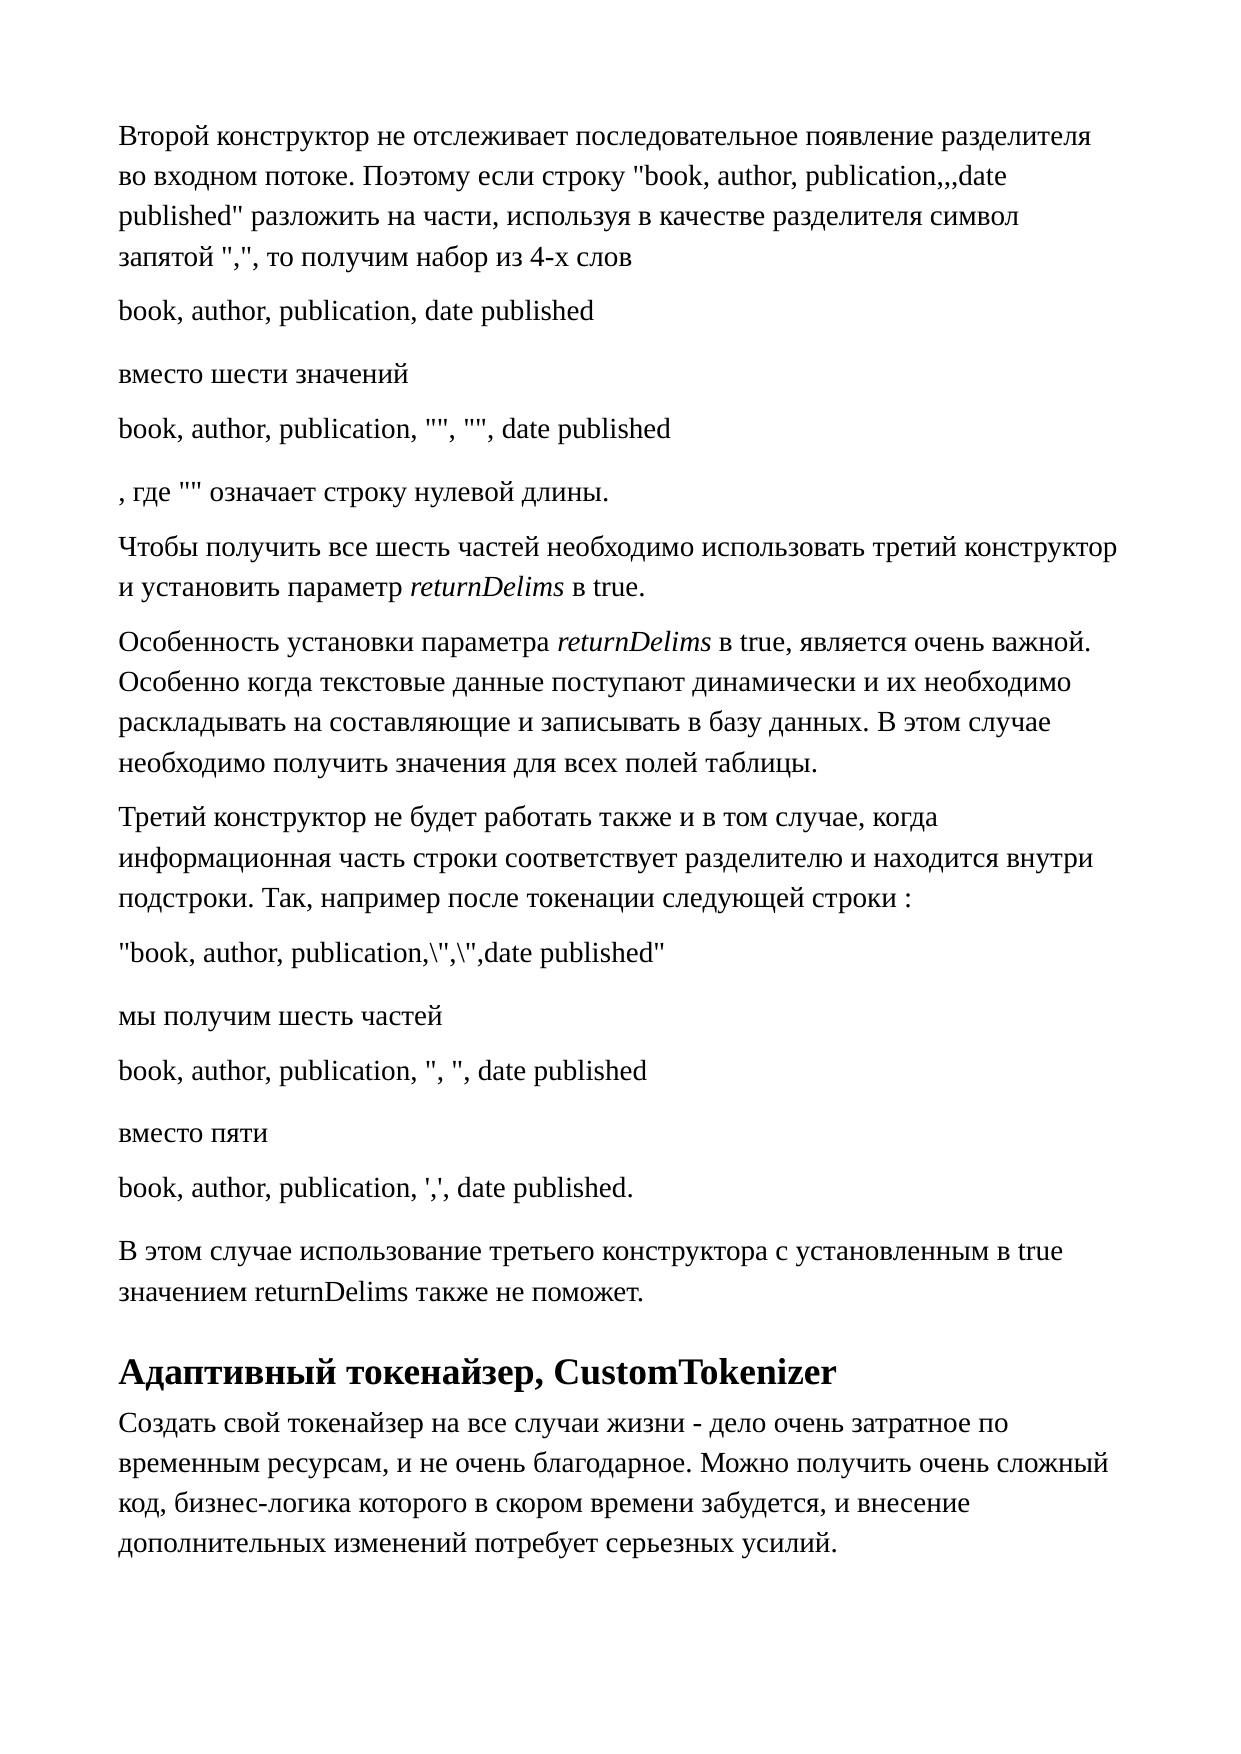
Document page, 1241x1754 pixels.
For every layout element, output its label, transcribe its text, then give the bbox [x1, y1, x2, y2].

text Создать свой токенайзер на все случаи жизни - дело очень затратное по временным ресурсам, и не очень благодарное. Можно получить очень сложный код, бизнес-логика которого в скором времени забудется, и внесение дополнительных изменений потребует серьезных усилий. [118, 1405, 1122, 1559]
text Чтобы получить все шесть частей необходимо использовать третий конструктор и установить параметр returnDelims в true. [118, 529, 1122, 603]
text book, author, publication, "", "", date published [118, 411, 1122, 445]
text вместо шести значений [118, 357, 1122, 390]
text Особенность установки параметра returnDelims в true, является очень важной. Особенно когда текстовые данные поступают динамически и их необходимо раскладывать на составляющие и записывать в базу данных. В этом случае необходимо получить значения для всех полей таблицы. [118, 624, 1122, 778]
text мы получим шесть частей [118, 998, 1122, 1031]
text book, author, publication, date published [118, 293, 1122, 327]
text вместо пяти [118, 1116, 1122, 1149]
text "book, author, publication,\",\",date published" [118, 935, 1122, 968]
text book, author, publication, ", ", date published [118, 1053, 1122, 1086]
text Третий конструктор не будет работать также и в том случае, когда информационная часть строки соответствует разделителю и находится внутри подстроки. Так, например после токенации следующей строки : [118, 799, 1122, 913]
subtitle Адаптивный токенайзер, CustomTokenizer [118, 1349, 1122, 1392]
text Второй конструктор не отслеживает последовательное появление разделителя во входном потоке. Поэтому если строку "book, author, publication,,,date published" разложить на части, используя в качестве разделителя символ запятой ",", то получим набор из 4-x слов [118, 118, 1122, 272]
text В этом случае использование третьего конструктора с установленным в true значением returnDelims также не поможет. [118, 1233, 1122, 1307]
text , где "" означает строку нулевой длины. [118, 474, 1122, 508]
text book, author, publication, ',', date published. [118, 1170, 1122, 1204]
